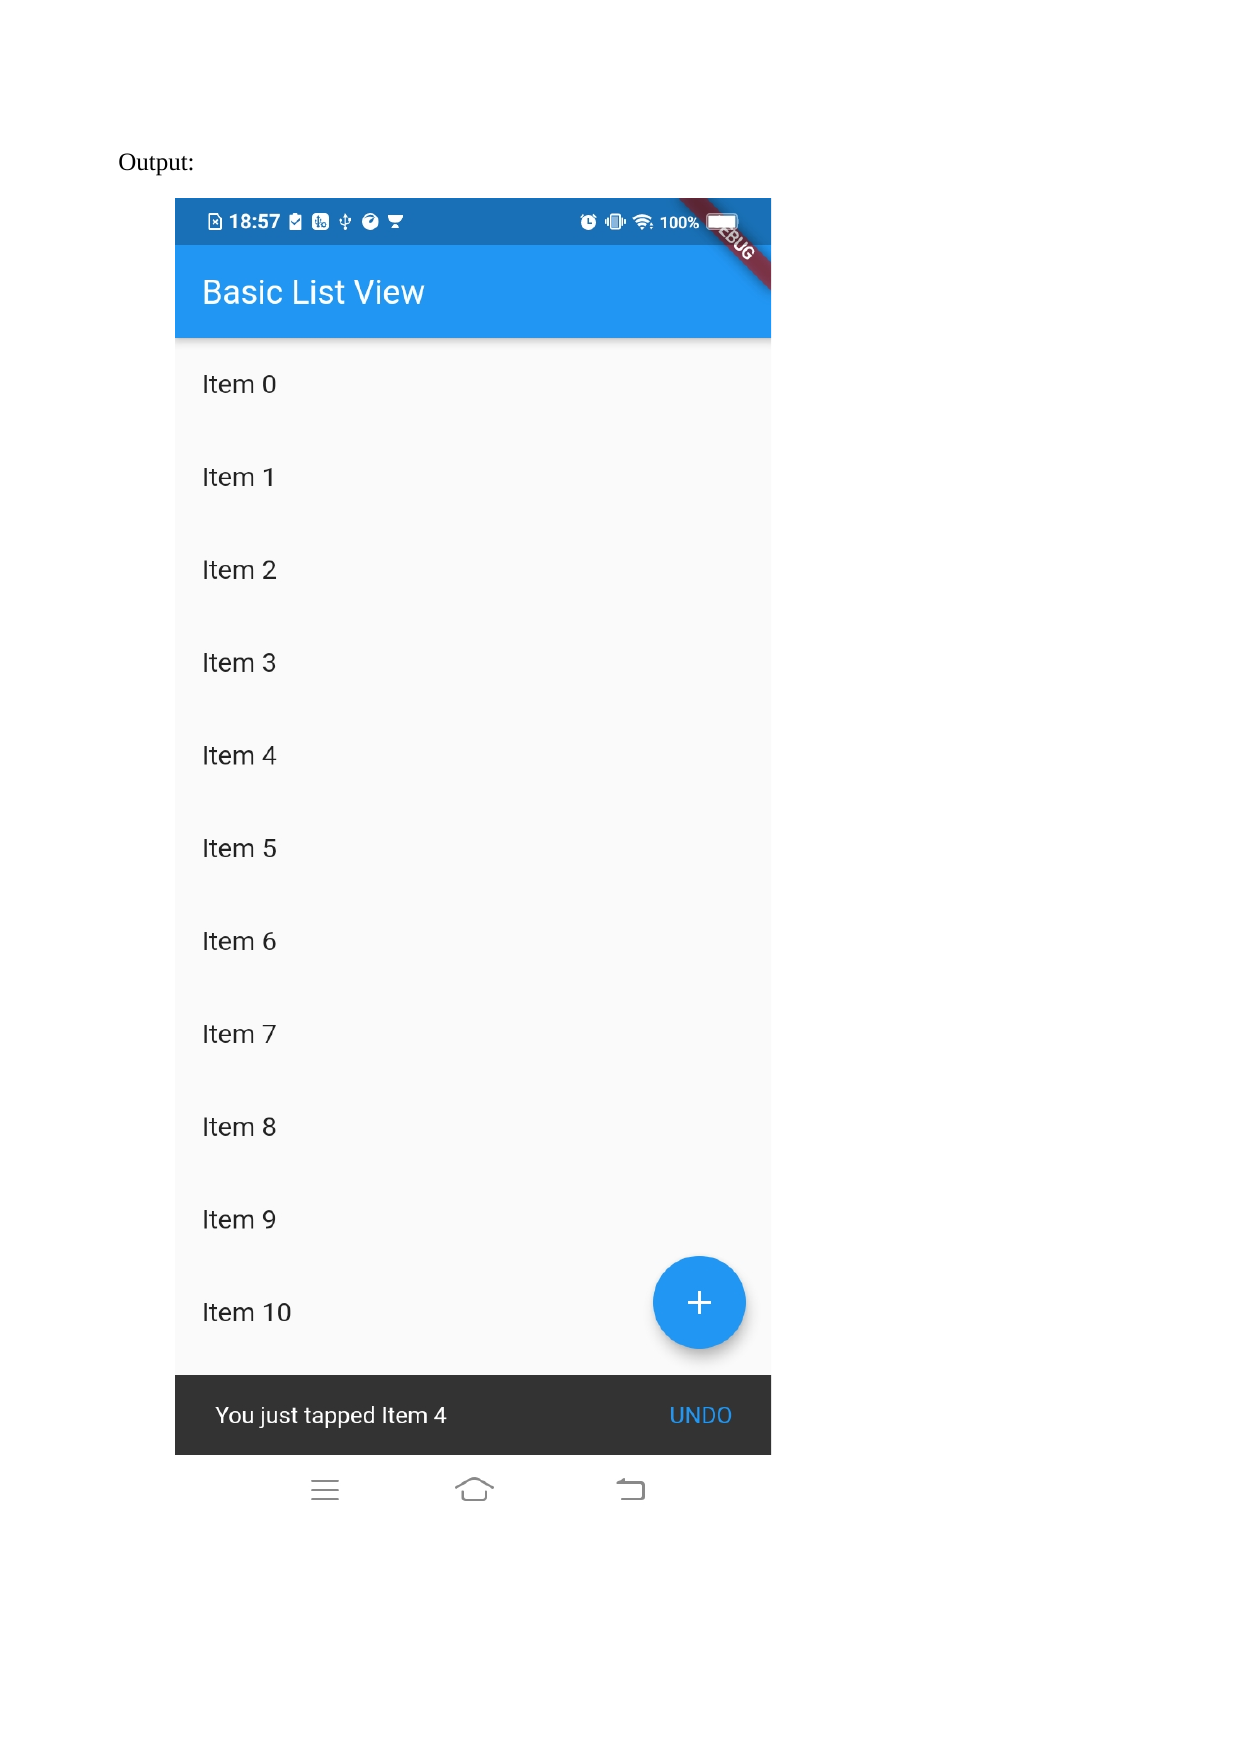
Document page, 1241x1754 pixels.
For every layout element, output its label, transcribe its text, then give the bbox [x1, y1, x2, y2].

picture [175, 198, 772, 1524]
text Output: [118, 147, 1122, 176]
